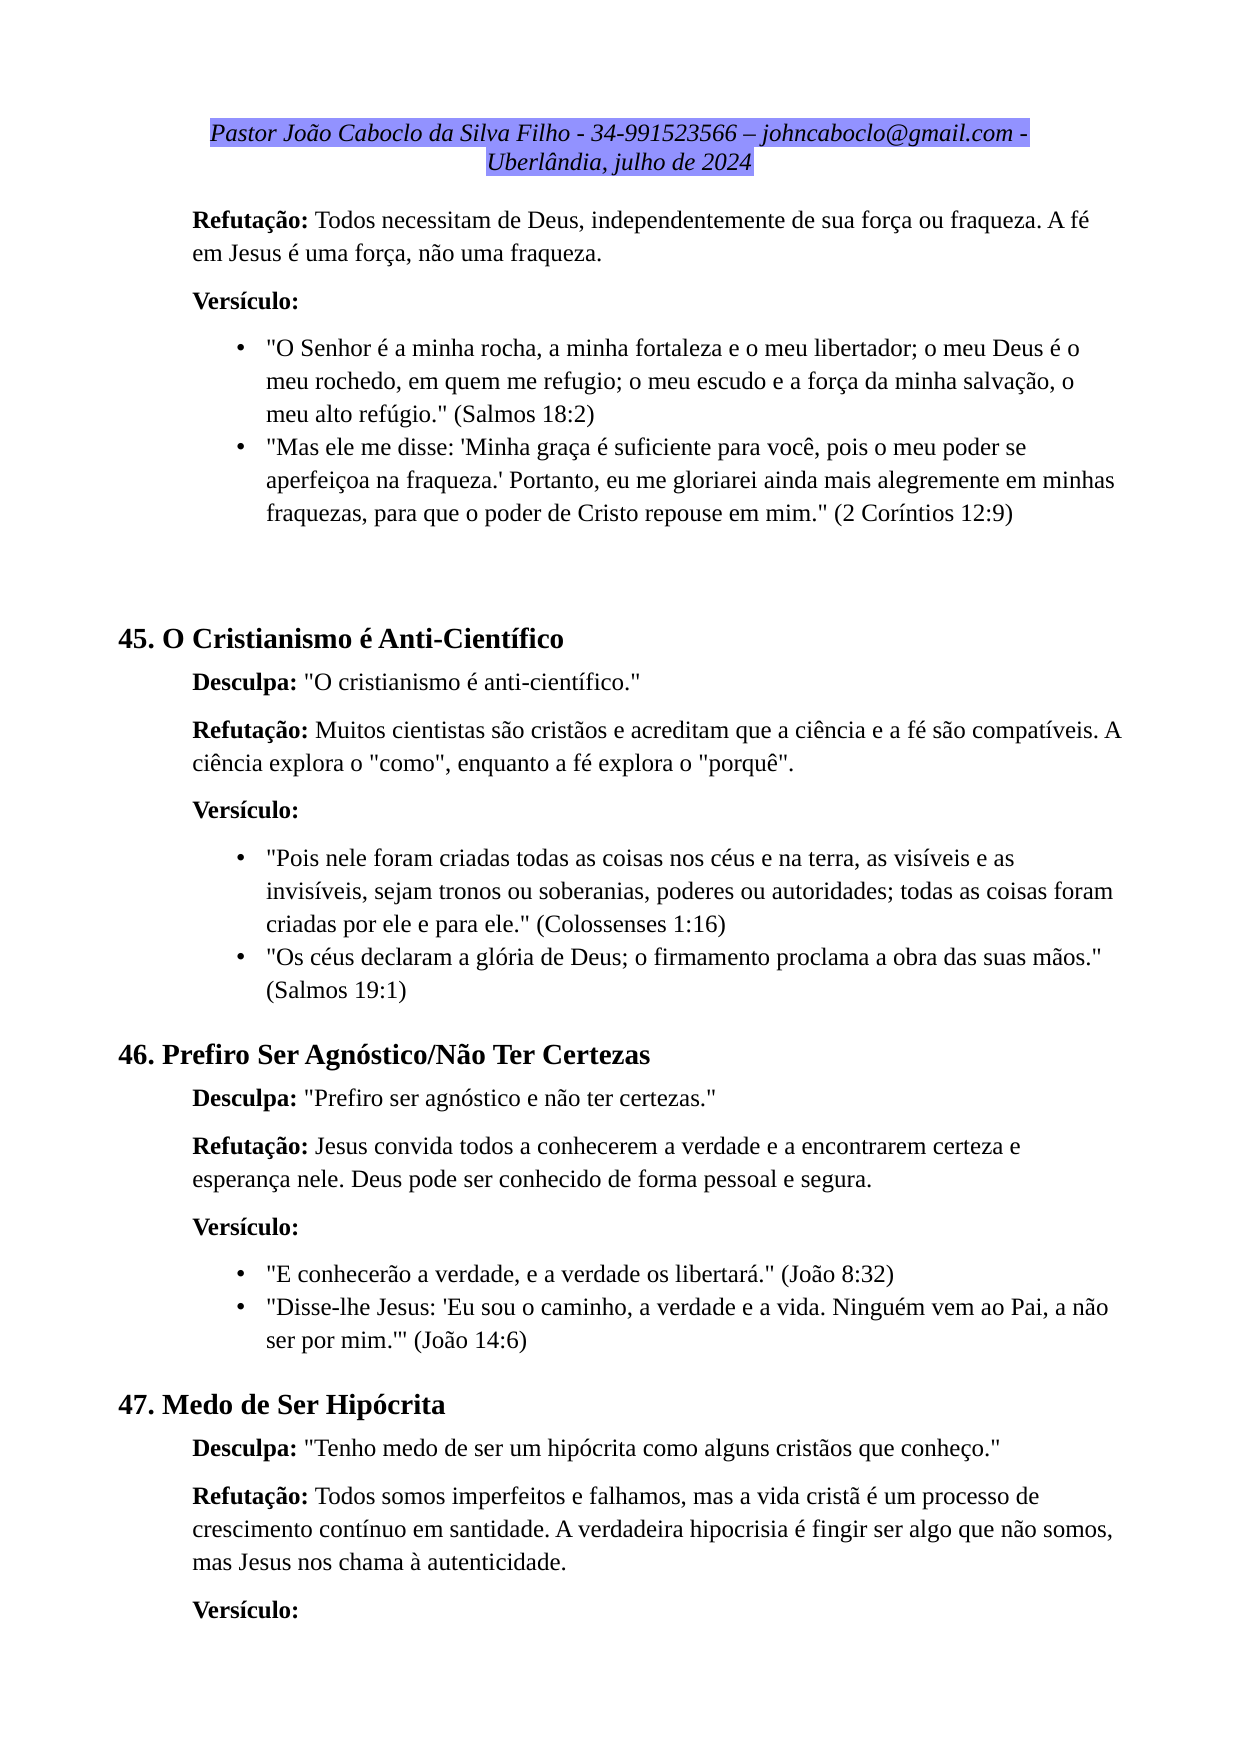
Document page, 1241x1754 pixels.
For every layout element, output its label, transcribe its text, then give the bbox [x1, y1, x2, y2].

text Refutação: Todos somos imperfeitos e falhamos, mas a vida cristã é um processo de crescimento contínuo em santidade. A verdadeira hipocrisia é fingir ser algo que não somos, mas Jesus nos chama à autenticidade. [192, 1481, 1122, 1576]
list "Disse-lhe Jesus: 'Eu sou o caminho, a verdade e a vida. Ninguém vem ao Pai, a não ser por mim.'" (João 14:6) [236, 1292, 1122, 1354]
list "Pois nele foram criadas todas as coisas nos céus e na terra, as visíveis e as invisíveis, sejam tronos ou soberanias, poderes ou autoridades; todas as coisas foram criadas por ele e para ele." (Colossenses 1:16) [236, 843, 1122, 938]
list "Mas ele me disse: 'Minha graça é suficiente para você, pois o meu poder se aperfeiçoa na fraqueza.' Portanto, eu me gloriarei ainda mais alegremente em minhas fraquezas, para que o poder de Cristo repouse em mim." (2 Coríntios 12:9) [236, 432, 1122, 527]
text Refutação: Muitos cientistas são cristãos e acreditam que a ciência e a fé são compatíveis. A ciência explora o "como", enquanto a fé explora o "porquê". [192, 715, 1122, 777]
text Refutação: Jesus convida todos a conhecerem a verdade e a encontrarem certeza e esperança nele. Deus pode ser conhecido de forma pessoal e segura. [192, 1131, 1122, 1193]
text Desculpa: "Tenho medo de ser um hipócrita como alguns cristãos que conheço." [192, 1433, 1122, 1462]
text Versículo: [192, 286, 1122, 314]
text Versículo: [192, 796, 1122, 824]
list "E conhecerão a verdade, e a verdade os libertará." (João 8:32) [236, 1259, 1122, 1288]
text Desculpa: "O cristianismo é anti-científico." [192, 667, 1122, 696]
list "O Senhor é a minha rocha, a minha fortaleza e o meu libertador; o meu Deus é o meu rochedo, em quem me refugio; o meu escudo e a força da minha salvação, o meu alto refúgio." (Salmos 18:2) [236, 333, 1122, 428]
list "Os céus declaram a glória de Deus; o firmamento proclama a obra das suas mãos." (Salmos 19:1) [236, 942, 1122, 1004]
subtitle 45. O Cristianismo é Anti-Científico [118, 621, 1122, 655]
text Versículo: [192, 1212, 1122, 1240]
subtitle 47. Medo de Ser Hipócrita [118, 1387, 1122, 1421]
text Versículo: [192, 1595, 1122, 1623]
subtitle 46. Prefiro Ser Agnóstico/Não Ter Certezas [118, 1037, 1122, 1071]
text Refutação: Todos necessitam de Deus, independentemente de sua força ou fraqueza. A fé em Jesus é uma força, não uma fraqueza. [192, 205, 1122, 267]
text Desculpa: "Prefiro ser agnóstico e não ter certezas." [192, 1083, 1122, 1112]
